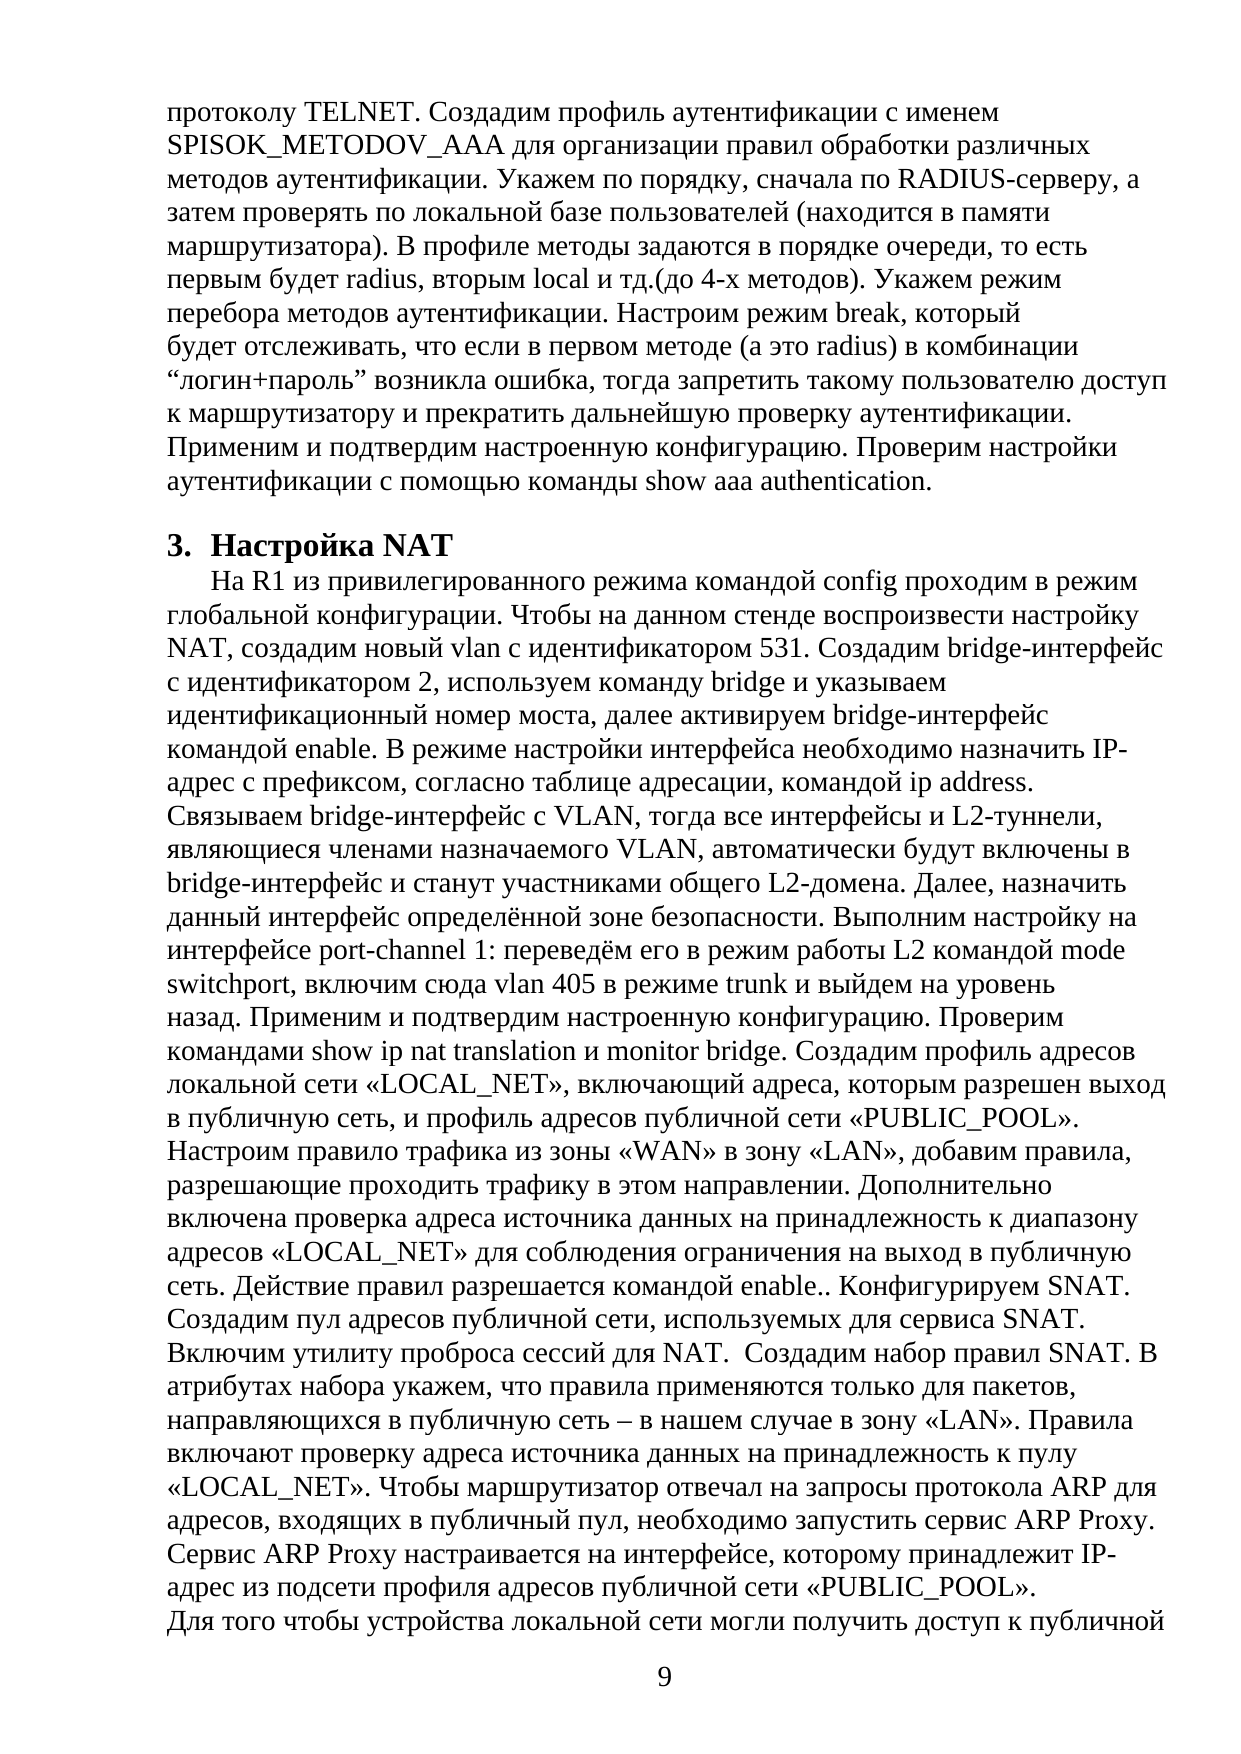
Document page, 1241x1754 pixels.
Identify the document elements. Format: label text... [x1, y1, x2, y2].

subtitle Настройка NAT [167, 525, 1169, 563]
text На R1 из привилегированного режима командой config проходим в режим глобальной конфигурации. Чтобы на данном стенде воспроизвести настройку NAT, создадим новый vlan с идентификатором 531. Создадим bridge-интерфейс с идентификатором 2, используем команду bridge и указываем идентификационный номер моста, далее активируем bridge-интерфейс командой enable. В режиме настройки интерфейса необходимо назначить IP-адрес с префиксом, согласно таблице адресации, командой ip address. Связываем bridge-интерфейс с VLAN, тогда все интерфейсы и L2-туннели, являющиеся членами назначаемого VLAN, автоматически будут включены в bridge-интерфейс и станут участниками общего L2-домена. Далее, назначить данный интерфейс определённой зоне безопасности. Выполним настройку на интерфейсе port-channel 1: переведём его в режим работы L2 командой mode switchport, включим сюда vlan 405 в режиме trunk и выйдем на уровень назад. Применим и подтвердим настроенную конфигурацию. Проверим командами show ip nat translation и monitor bridge. Создадим профиль адресов локальной сети «LOCAL_NET», включающий адреса, которым разрешен выход в публичную сеть, и профиль адресов публичной сети «PUBLIC_POOL». Настроим правило трафика из зоны «WAN» в зону «LAN», добавим правила, разрешающие проходить трафику в этом направлении. Дополнительно включена проверка адреса источника данных на принадлежность к диапазону адресов «LOCAL_NET» для соблюдения ограничения на выход в публичную сеть. Действие правил разрешается командой enable.. Конфигурируем SNAT. Создадим пул адресов публичной сети, используемых для сервиса SNAT. Включим утилиту проброса сессий для NAT. Создадим набор правил SNAT. В атрибутах набора укажем, что правила применяются только для пакетов, направляющихся в публичную сеть – в нашем случае в зону «LAN». Правила включают проверку адреса источника данных на принадлежность к пулу «LOCAL_NET». Чтобы маршрутизатор отвечал на запросы протокола ARP для адресов, входящих в публичный пул, необходимо запустить сервис ARP Proxy. Сервис ARP Proxy настраивается на интерфейсе, которому принадлежит IP-адрес из подсети профиля адресов публичной сети «PUBLIC_POOL». Для того чтобы устройства локальной сети могли получить доступ к публичной [167, 563, 1169, 1637]
text протоколу TELNET. Создадим профиль аутентификации с именем SPISOK_METODOV_AAA для организации правил обработки различных методов аутентификации. Укажем по порядку, сначала по RADIUS-серверу, а затем проверять по локальной базе пользователей (находится в памяти маршрутизатора). В профиле методы задаются в порядке очереди, то есть первым будет radius, вторым local и тд.(до 4-х методов). Укажем режим перебора методов аутентификации. Настроим режим break, который будет отслеживать, что если в первом методе (а это radius) в комбинации “логин+пароль” возникла ошибка, тогда запретить такому пользователю доступ к маршрутизатору и прекратить дальнейшую проверку аутентификации. Применим и подтвердим настроенную конфигурацию. Проверим настройки аутентификации с помощью команды show aaa authentication. [167, 94, 1169, 496]
